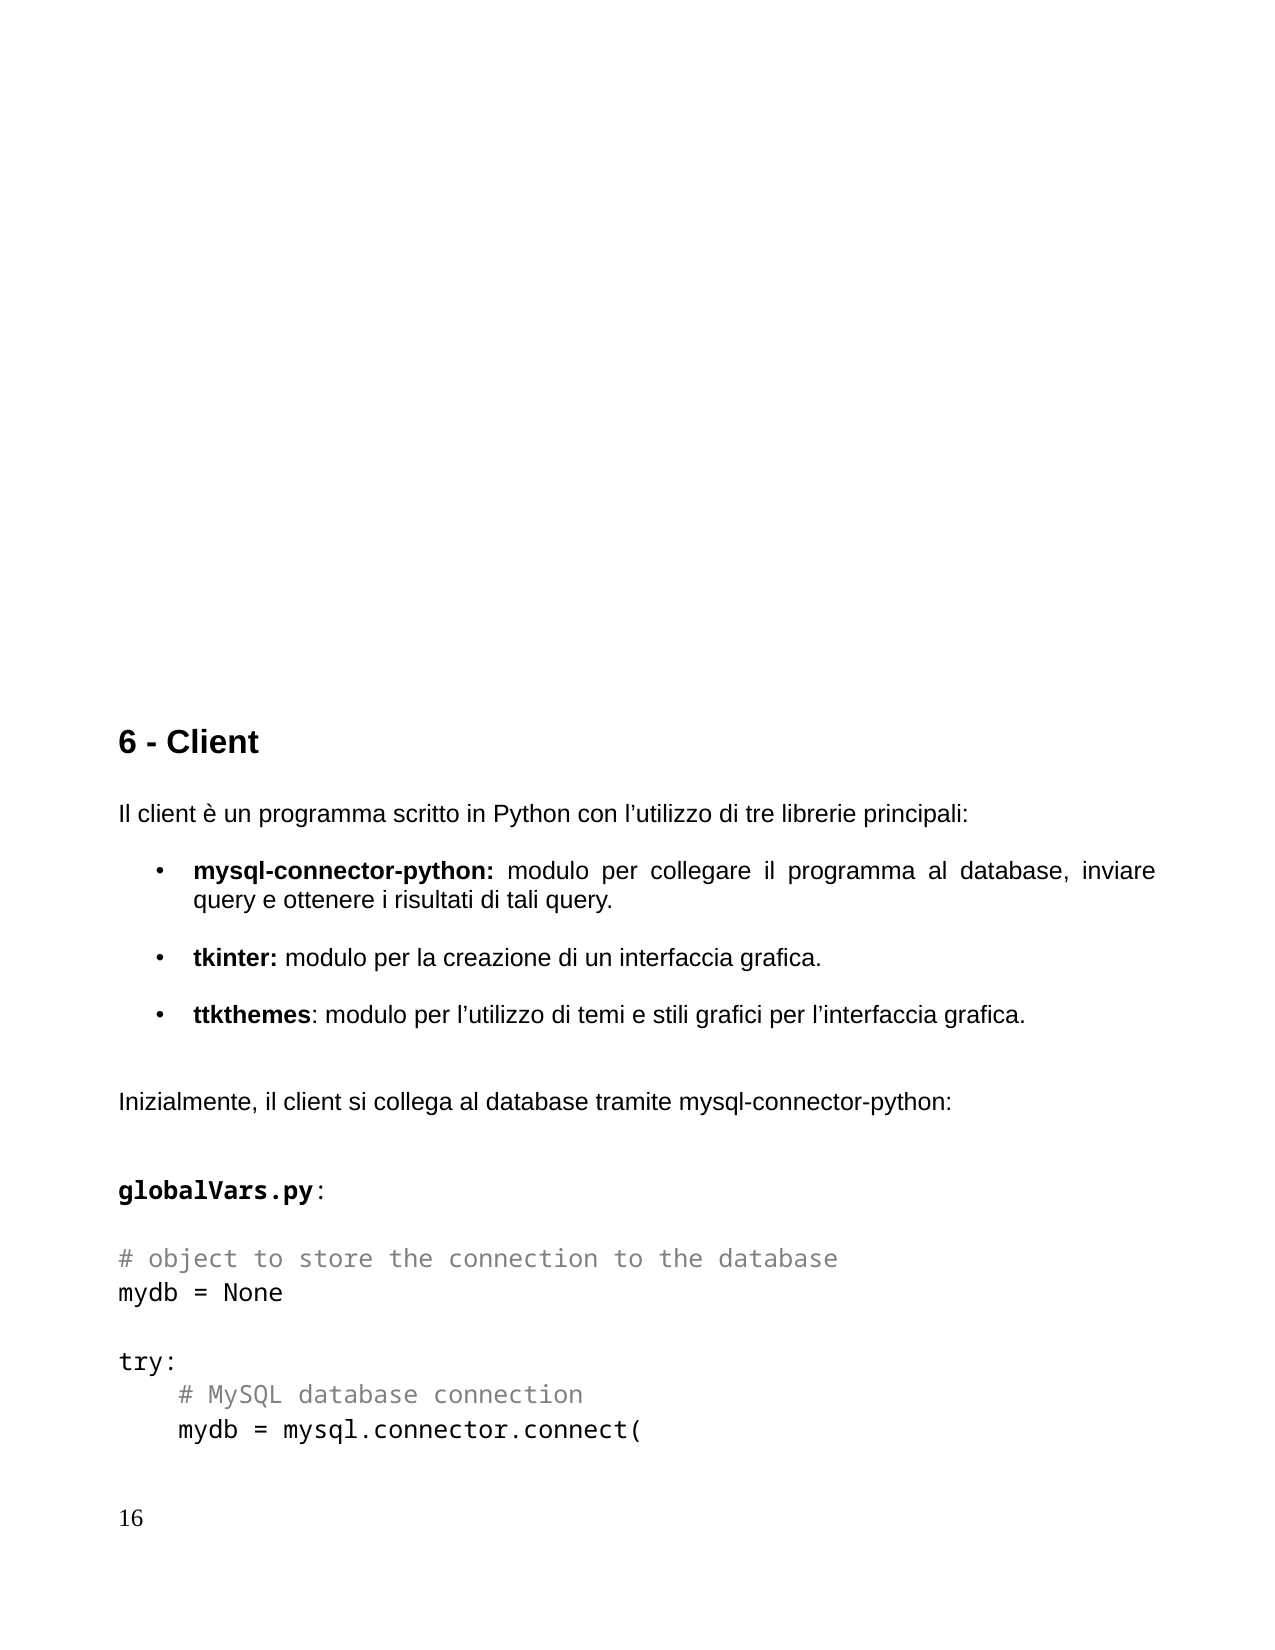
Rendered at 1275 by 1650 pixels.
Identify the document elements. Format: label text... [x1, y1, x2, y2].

text # object to store the connection to the database [118, 1241, 1157, 1275]
list tkinter: modulo per la creazione di un interfaccia grafica. [156, 943, 1157, 971]
text Inizialmente, il client si collega al database tramite mysql-connector-python: [118, 1087, 1157, 1115]
text globalVars.py: [118, 1173, 1157, 1207]
text mydb = None [118, 1275, 1157, 1309]
text 6 - Client [118, 722, 1157, 760]
text Il client è un programma scritto in Python con l’utilizzo di tre librerie principali: [118, 799, 1157, 827]
list ttkthemes: modulo per l’utilizzo di temi e stili grafici per l’interfaccia grafica. [156, 1000, 1157, 1029]
text try: [118, 1343, 1157, 1377]
text mydb = mysql.connector.connect( [118, 1411, 1157, 1445]
list mysql-connector-python: modulo per collegare il programma al database, inviare query e ottenere i risultati di tali query. [156, 856, 1157, 914]
text # MySQL database connection [118, 1377, 1157, 1411]
